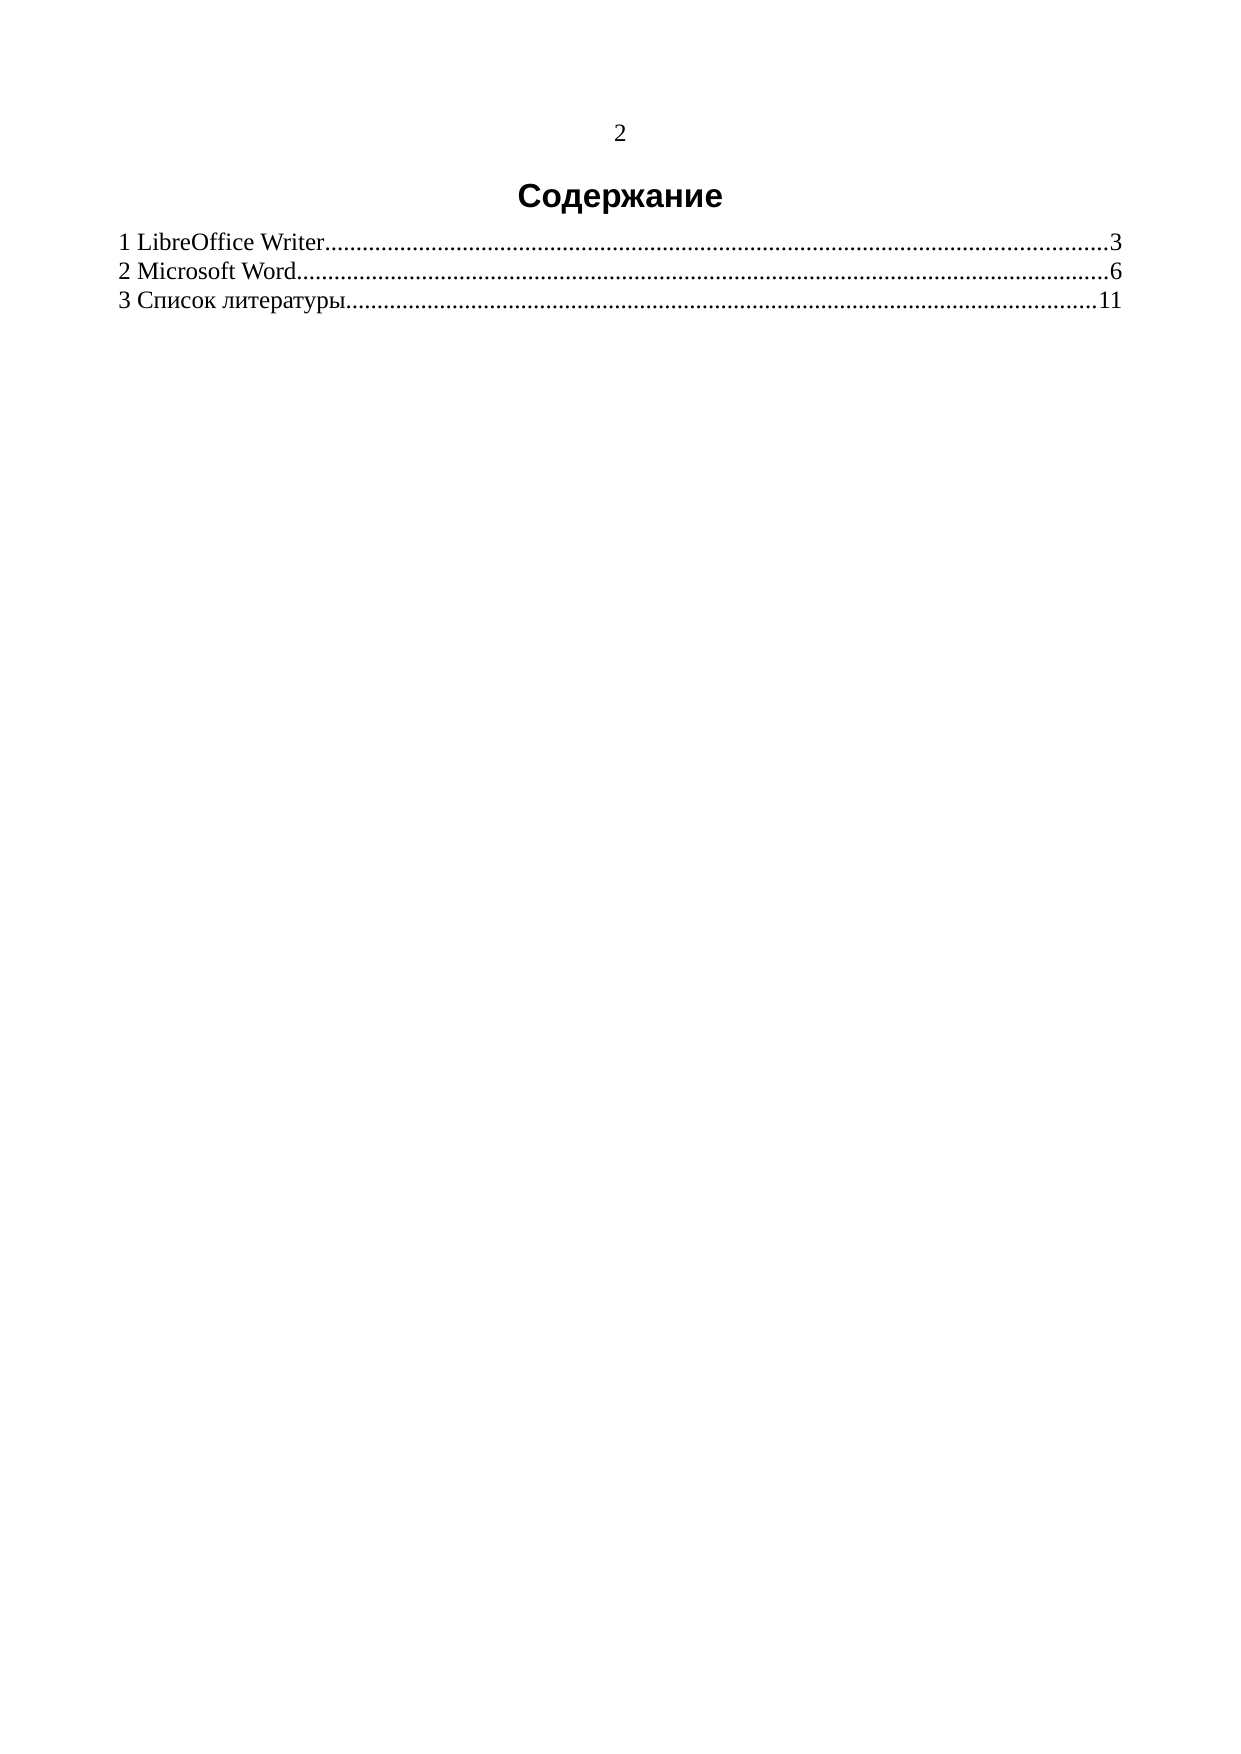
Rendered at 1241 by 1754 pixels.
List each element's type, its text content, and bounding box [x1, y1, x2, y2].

text 3 Список литературы 11 [118, 285, 1122, 313]
text 2 Microsoft Word 6 [118, 256, 1122, 285]
text 1 LibreOffice Writer 3 [118, 227, 1122, 256]
subtitle Содержание [118, 176, 1122, 215]
